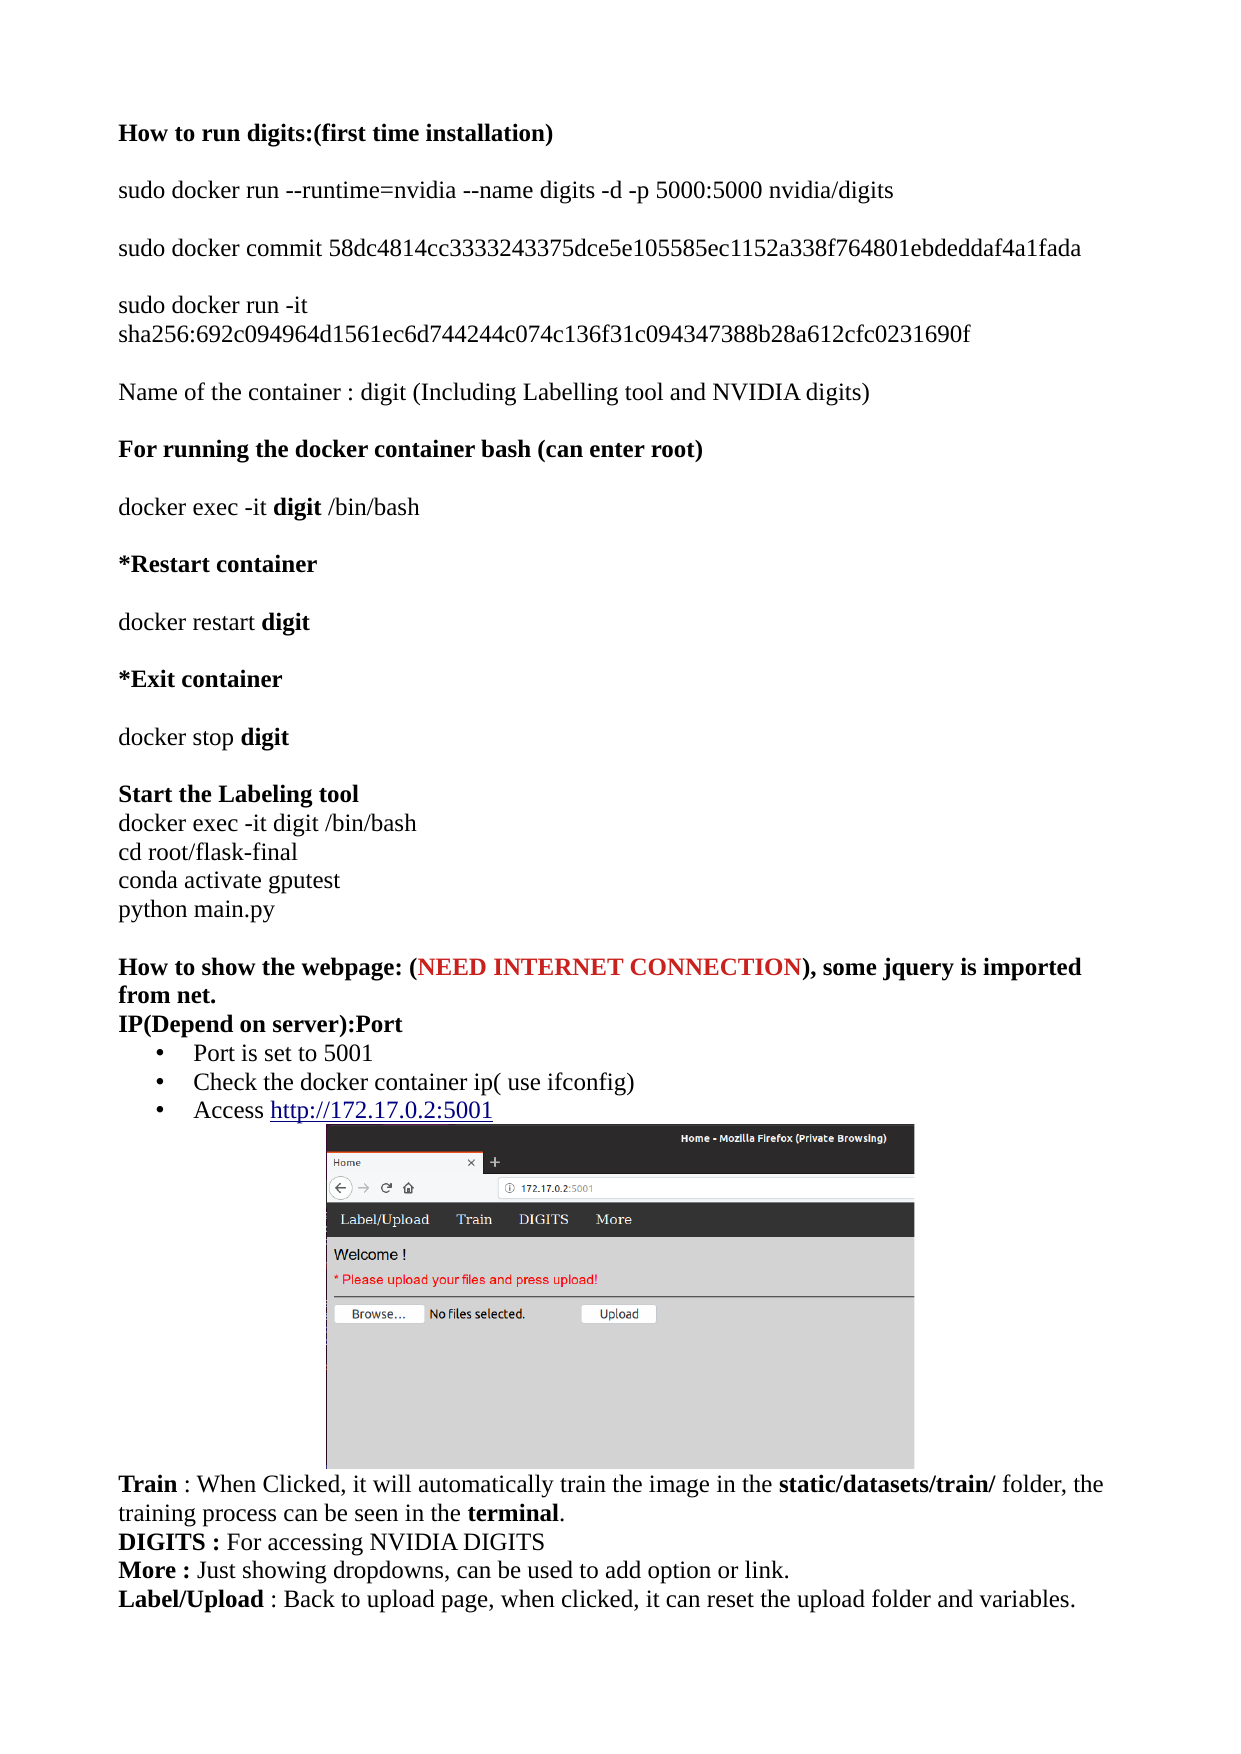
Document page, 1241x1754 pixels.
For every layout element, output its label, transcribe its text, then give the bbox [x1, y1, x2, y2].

text python main.py [118, 894, 1122, 923]
text How to show the webpage: (NEED INTERNET CONNECTION), some jquery is imported from net. [118, 952, 1122, 1009]
text Train : When Clicked, it will automatically train the image in the static/datasets/train/ folder, the training process can be seen in the terminal. [118, 1469, 1122, 1527]
text cd root/flask-final [118, 837, 1122, 866]
text conda activate gputest [118, 866, 1122, 894]
text docker restart digit [118, 607, 1122, 636]
list Check the docker container ip( use ifconfig) [156, 1067, 1122, 1096]
text sudo docker run --runtime=nvidia --name digits -d -p 5000:5000 nvidia/digits [118, 176, 1122, 204]
text docker exec -it digit /bin/bash [118, 492, 1122, 521]
text sudo docker run -it sha256:692c094964d1561ec6d744244c074c136f31c094347388b28a612cfc0231690f [118, 291, 1122, 348]
text *Restart container [118, 549, 1122, 578]
text Start the Labeling tool [118, 779, 1122, 808]
list Port is set to 5001 [156, 1038, 1122, 1067]
text Name of the container : digit (Including Labelling tool and NVIDIA digits) [118, 377, 1122, 406]
text DIGITS : For accessing NVIDIA DIGITS [118, 1527, 1122, 1556]
text sudo docker commit 58dc4814cc3333243375dce5e105585ec1152a338f764801ebdeddaf4a1fada [118, 233, 1122, 262]
picture [326, 1124, 915, 1469]
text IP(Depend on server):Port [118, 1009, 1122, 1038]
text docker stop digit [118, 722, 1122, 751]
list Access http://172.17.0.2:5001 [156, 1096, 1122, 1124]
text docker exec -it digit /bin/bash [118, 808, 1122, 837]
text More : Just showing dropdowns, can be used to add option or link. [118, 1556, 1122, 1584]
text How to run digits:(first time installation) [118, 118, 1122, 147]
text *Exit container [118, 664, 1122, 693]
text For running the docker container bash (can enter root) [118, 434, 1122, 463]
text Label/Upload : Back to upload page, when clicked, it can reset the upload folder and variables. [118, 1584, 1122, 1613]
